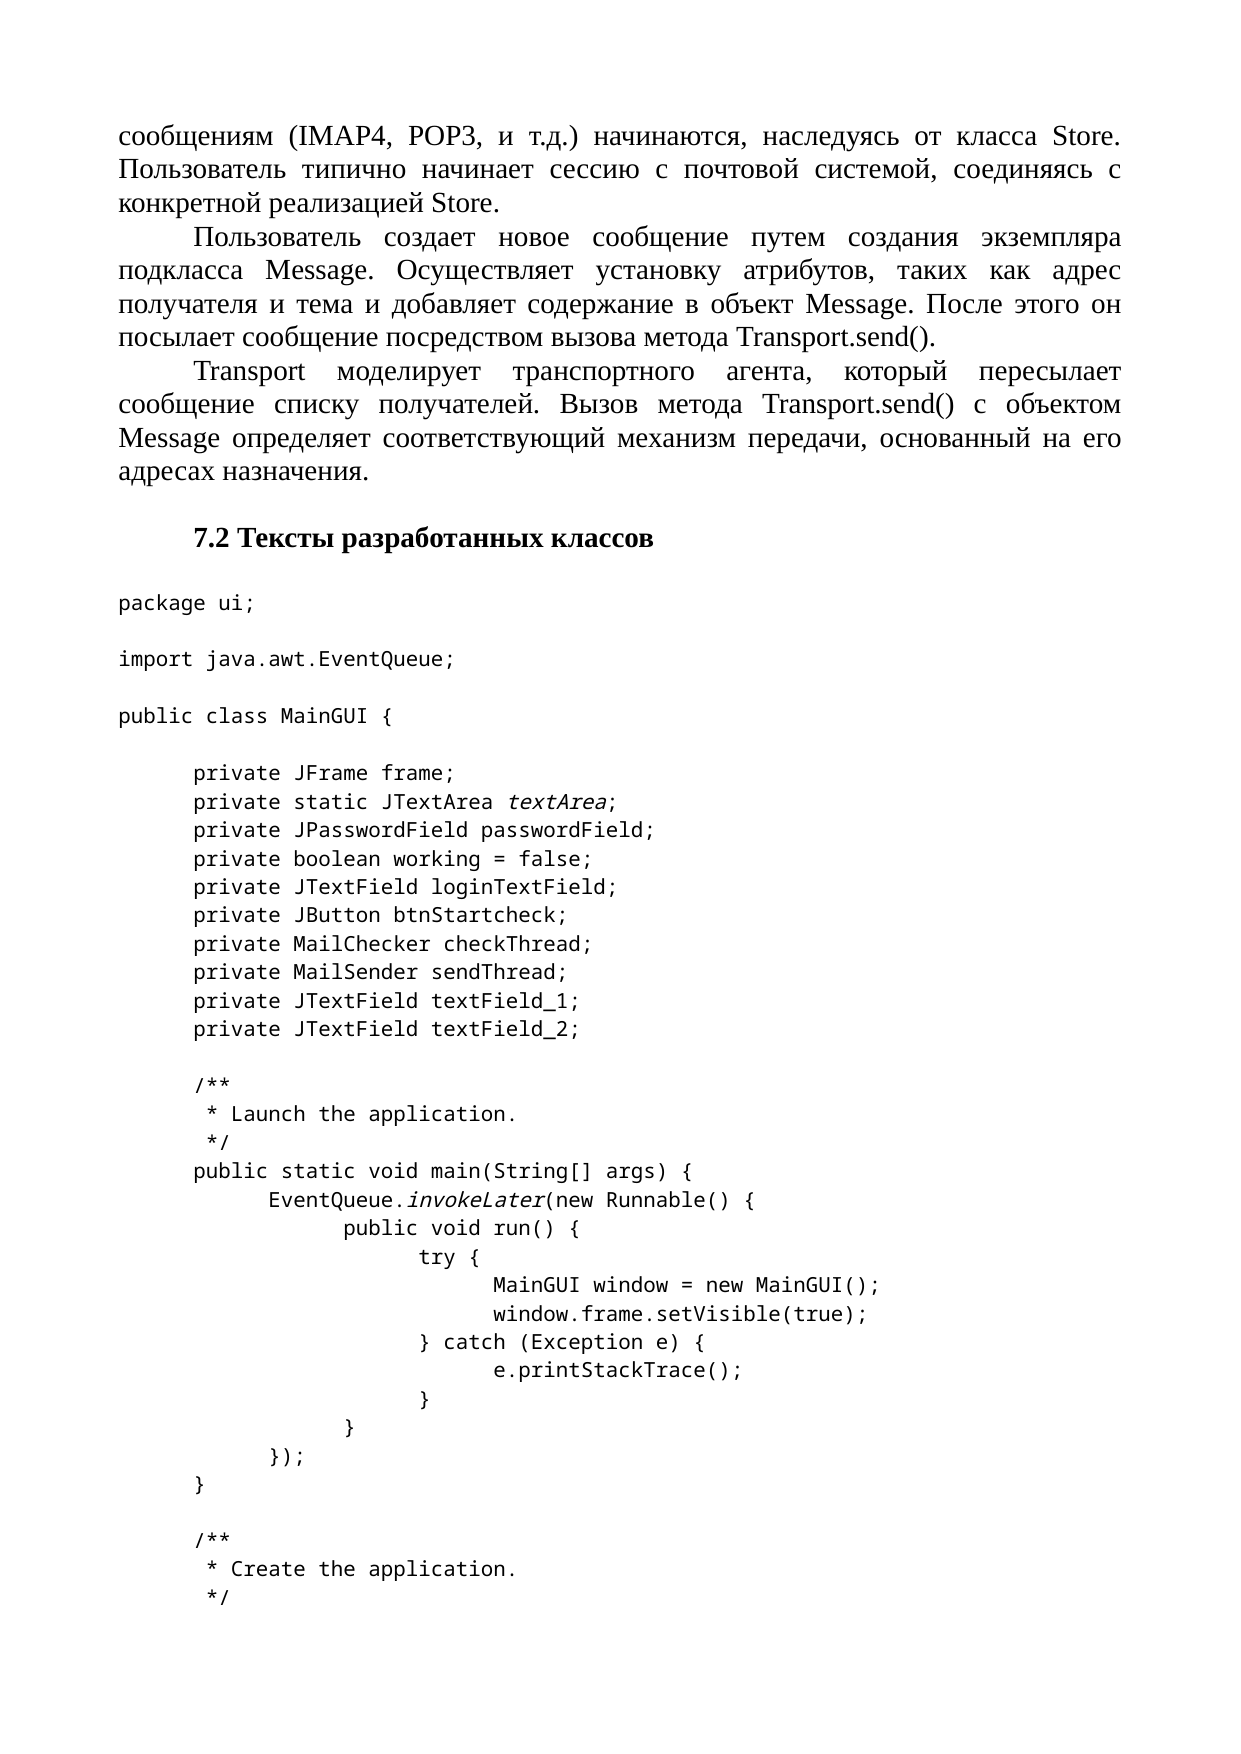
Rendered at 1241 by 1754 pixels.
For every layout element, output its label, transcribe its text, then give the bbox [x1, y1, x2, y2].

text } [118, 1384, 1122, 1412]
text import java.awt.EventQueue; [118, 644, 1122, 673]
text /** [118, 1071, 1122, 1099]
text MainGUI window = new MainGUI(); [118, 1270, 1122, 1299]
text Пользователь создает новое сообщение путем создания экземпляра подкласса Message. Осуществляет установку атрибутов, таких как адрес получателя и тема и добавляет содержание в объект Message. После этого он посылает сообщение посредством вызова метода Transport.send(). [118, 219, 1122, 353]
text private JButton btnStartcheck; [118, 901, 1122, 929]
text сообщениям (IMAP4, POP3, и т.д.) начинаются, наследуясь от класса Store. Пользователь типично начинает сессию с почтовой системой, соединяясь с конкретной реализацией Store. [118, 118, 1122, 219]
text public void run() { [118, 1213, 1122, 1242]
text */ [118, 1128, 1122, 1156]
text package ui; [118, 588, 1122, 616]
text private JTextField loginTextField; [118, 872, 1122, 901]
text try { [118, 1242, 1122, 1270]
text private JPasswordField passwordField; [118, 815, 1122, 844]
text 7.2 Тексты разработанных классов [118, 521, 1122, 554]
text * Launch the application. [118, 1099, 1122, 1128]
text } [118, 1412, 1122, 1441]
text private static JTextArea textArea; [118, 787, 1122, 815]
text private JTextField textField_2; [118, 1014, 1122, 1043]
text } catch (Exception e) { [118, 1327, 1122, 1356]
text private JFrame frame; [118, 758, 1122, 787]
text private MailSender sendThread; [118, 957, 1122, 986]
text } [118, 1469, 1122, 1498]
text * Create the application. [118, 1554, 1122, 1583]
text private MailChecker checkThread; [118, 929, 1122, 957]
text private boolean working = false; [118, 844, 1122, 872]
text window.frame.setVisible(true); [118, 1299, 1122, 1327]
text public class MainGUI { [118, 701, 1122, 730]
text }); [118, 1441, 1122, 1469]
text private JTextField textField_1; [118, 986, 1122, 1014]
text */ [118, 1583, 1122, 1611]
text /** [118, 1526, 1122, 1554]
text Transport моделирует транспортного агента, который пересылает сообщение списку получателей. Вызов метода Transport.send() с объектом Message определяет соответствующий механизм передачи, основанный на его адресах назначения. [118, 353, 1122, 487]
text public static void main(String[] args) { [118, 1156, 1122, 1185]
text EventQueue.invokeLater(new Runnable() { [118, 1185, 1122, 1213]
text e.printStackTrace(); [118, 1356, 1122, 1384]
